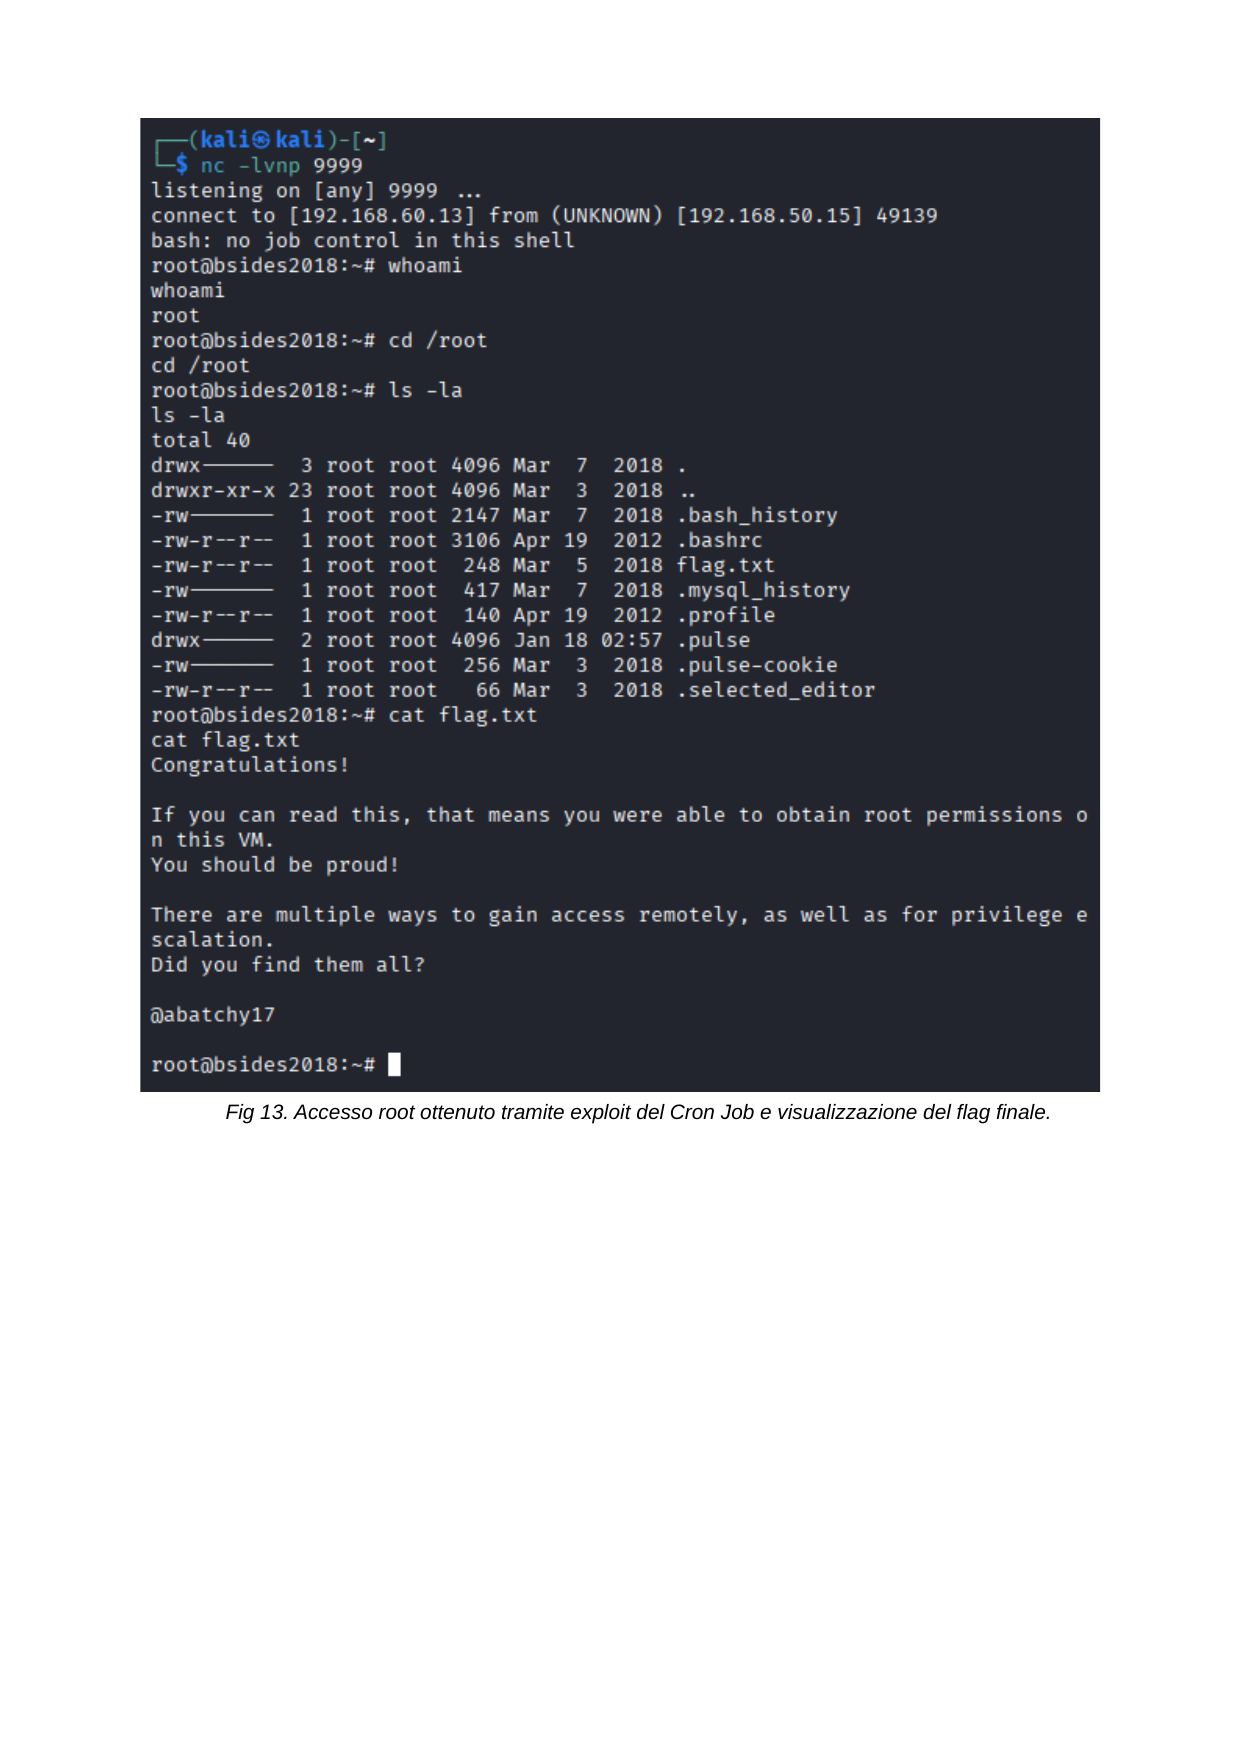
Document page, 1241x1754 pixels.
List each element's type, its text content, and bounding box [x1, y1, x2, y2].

text Fig 13. Accesso root ottenuto tramite exploit del Cron Job e visualizzazione del flag finale. [162, 118, 1122, 1125]
picture [140, 118, 1100, 1092]
